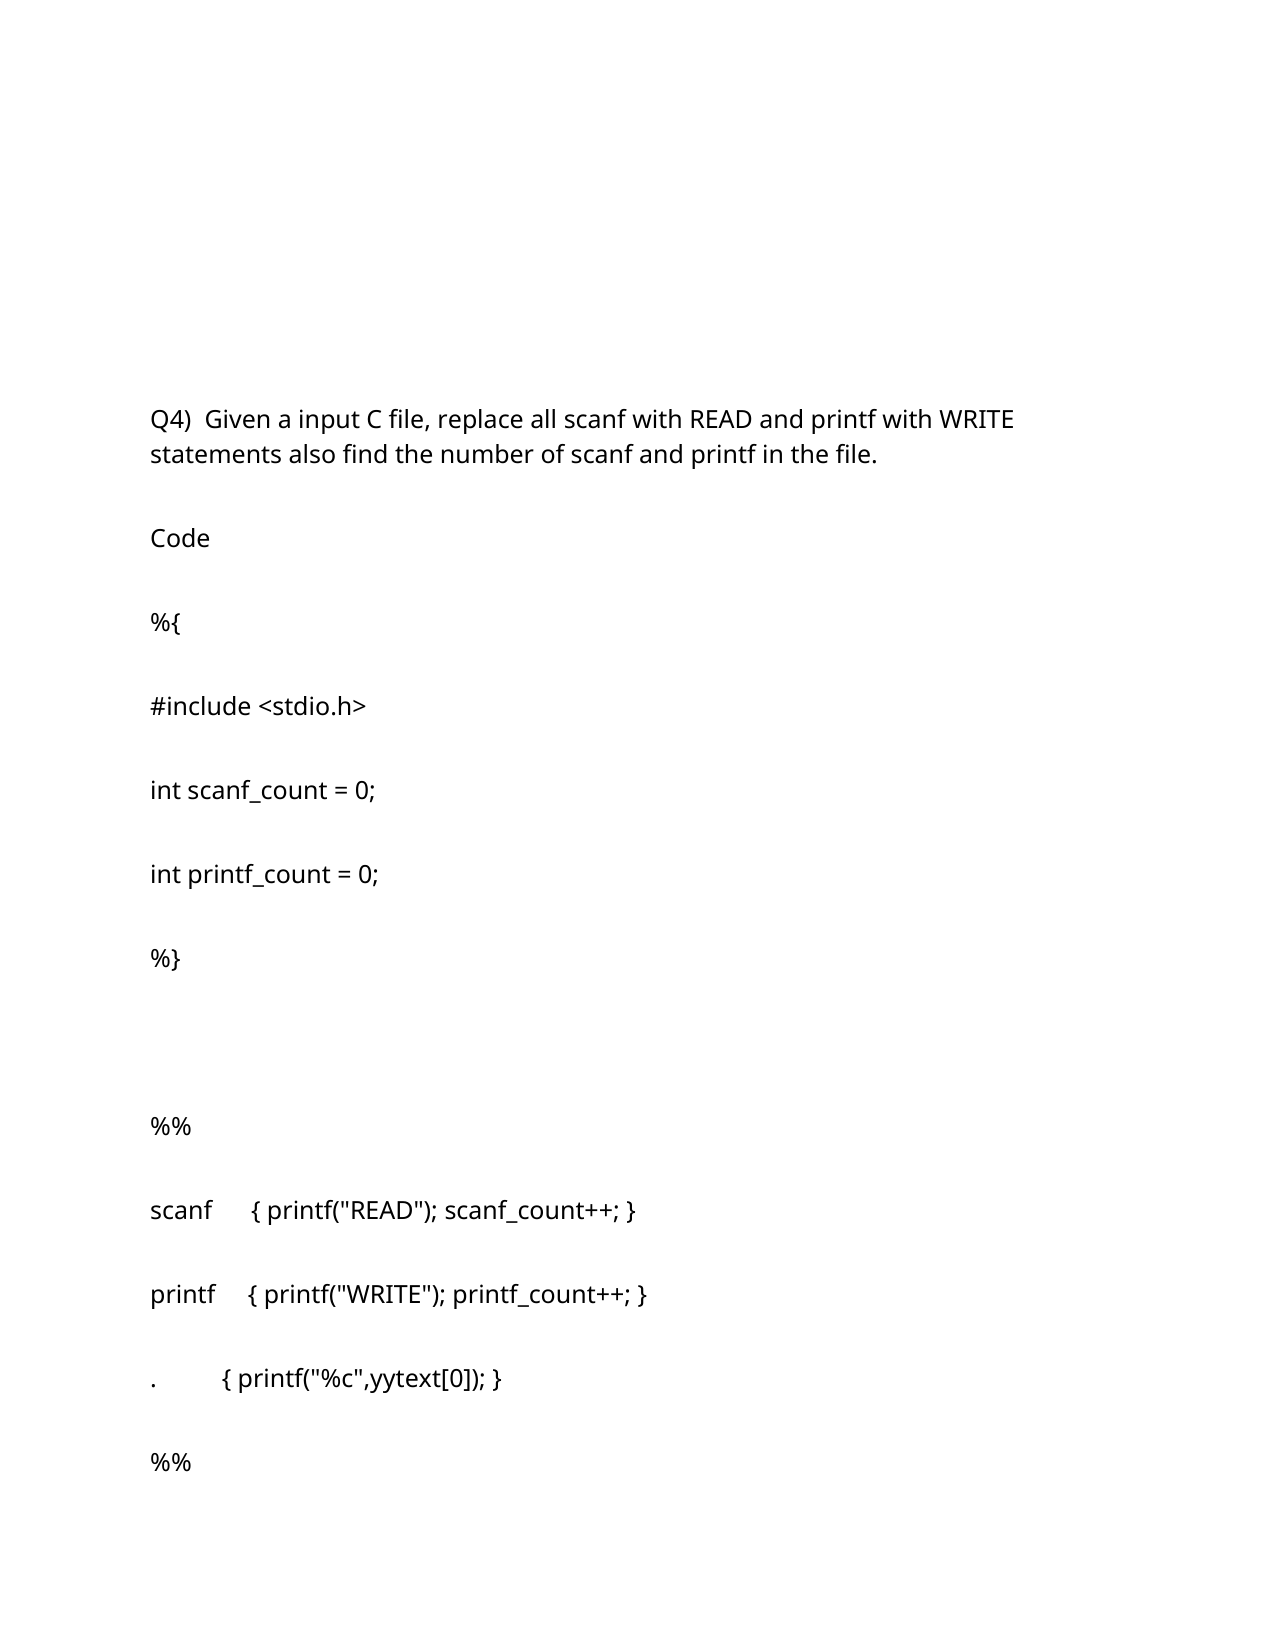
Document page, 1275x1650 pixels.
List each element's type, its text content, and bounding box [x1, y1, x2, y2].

text %{ [150, 604, 1125, 638]
text Code [150, 520, 1125, 554]
text int printf_count = 0; [150, 857, 1125, 891]
text #include <stdio.h> [150, 688, 1125, 722]
text scanf { printf("READ"); scanf_count++; } [150, 1193, 1125, 1227]
text int scanf_count = 0; [150, 772, 1125, 807]
text Q4) Given a input C file, replace all scanf with READ and printf with WRITE statements also find the number of scanf and printf in the file. [150, 402, 1125, 470]
text printf { printf("WRITE"); printf_count++; } [150, 1277, 1125, 1311]
text %} [150, 941, 1125, 975]
text %% [150, 1109, 1125, 1143]
text %% [150, 1445, 1125, 1479]
text . { printf("%c",yytext[0]); } [150, 1361, 1125, 1395]
